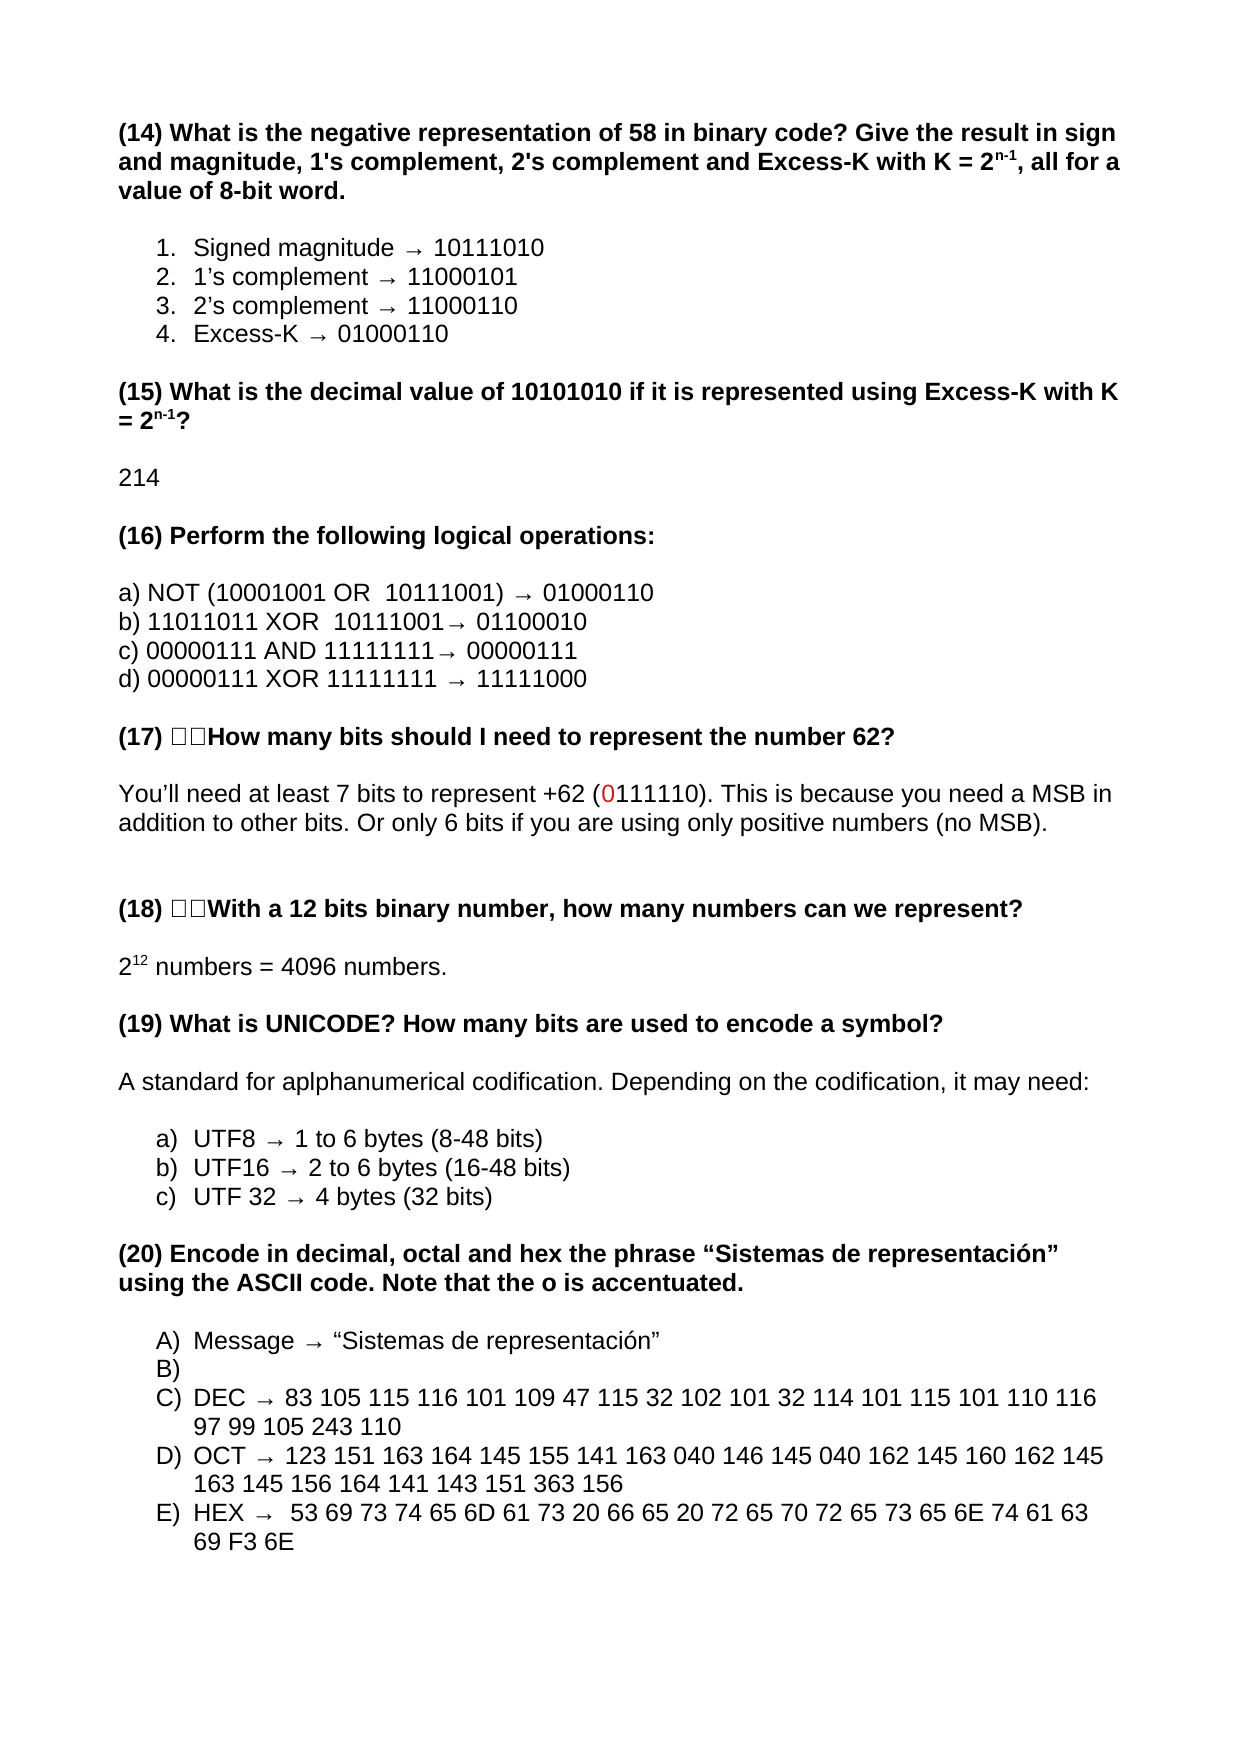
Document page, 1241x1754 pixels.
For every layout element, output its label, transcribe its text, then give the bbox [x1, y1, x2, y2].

text 214 [118, 463, 1122, 492]
text You’ll need at least 7 bits to represent +62 (0111110). This is because you need a MSB in addition to other bits. Or only 6 bits if you are using only positive numbers (no MSB). [118, 779, 1122, 837]
text (20) Encode in decimal, octal and hex the phrase “Sistemas de representación” using the ASCII code. Note that the o is accentuated. [118, 1239, 1122, 1297]
list UTF16 → 2 to 6 bytes (16-48 bits) [156, 1153, 1122, 1182]
list UTF8 → 1 to 6 bytes (8-48 bits) [156, 1124, 1122, 1153]
list OCT → 123 151 163 164 145 155 141 163 040 146 145 040 162 145 160 162 145 163 145 156 164 141 143 151 363 156 [156, 1441, 1122, 1498]
text c) 00000111 AND 11111111→ 00000111 [118, 636, 1122, 664]
list HEX → 53 69 73 74 65 6D 61 73 20 66 65 20 72 65 70 72 65 73 65 6E 74 61 63 69 F3 6E [156, 1498, 1122, 1556]
list UTF 32 → 4 bytes (32 bits) [156, 1182, 1122, 1211]
list Excess-K → 01000110 [156, 319, 1122, 348]
text (19) What is UNICODE? How many bits are used to encode a symbol? [118, 1009, 1122, 1038]
list 1’s complement → 11000101 [156, 262, 1122, 291]
list Message → “Sistemas de representación” [156, 1326, 1122, 1354]
text (17) How many bits should I need to represent the number 62? [118, 722, 1122, 751]
text (15) What is the decimal value of 10101010 if it is represented using Excess-K with K = 2n-1? [118, 377, 1122, 434]
list Signed magnitude → 10111010 [156, 233, 1122, 262]
text 212 numbers = 4096 numbers. [118, 952, 1122, 981]
list 2’s complement → 11000110 [156, 291, 1122, 319]
text A standard for aplphanumerical codification. Depending on the codification, it may need: [118, 1067, 1122, 1096]
text d) 00000111 XOR 11111111 → 11111000 [118, 664, 1122, 693]
text b) 11011011 XOR 10111001→ 01100010 [118, 607, 1122, 636]
text (18) With a 12 bits binary number, how many numbers can we represent? [118, 894, 1122, 923]
text a) NOT (10001001 OR 10111001) → 01000110 [118, 578, 1122, 607]
text (16) Perform the following logical operations: [118, 521, 1122, 549]
text (14) What is the negative representation of 58 in binary code? Give the result in sign and magnitude, 1's complement, 2's complement and Excess-K with K = 2n-1, all for a value of 8-bit word. [118, 118, 1122, 204]
list DEC → 83 105 115 116 101 109 47 115 32 102 101 32 114 101 115 101 110 116 97 99 105 243 110 [156, 1383, 1122, 1441]
